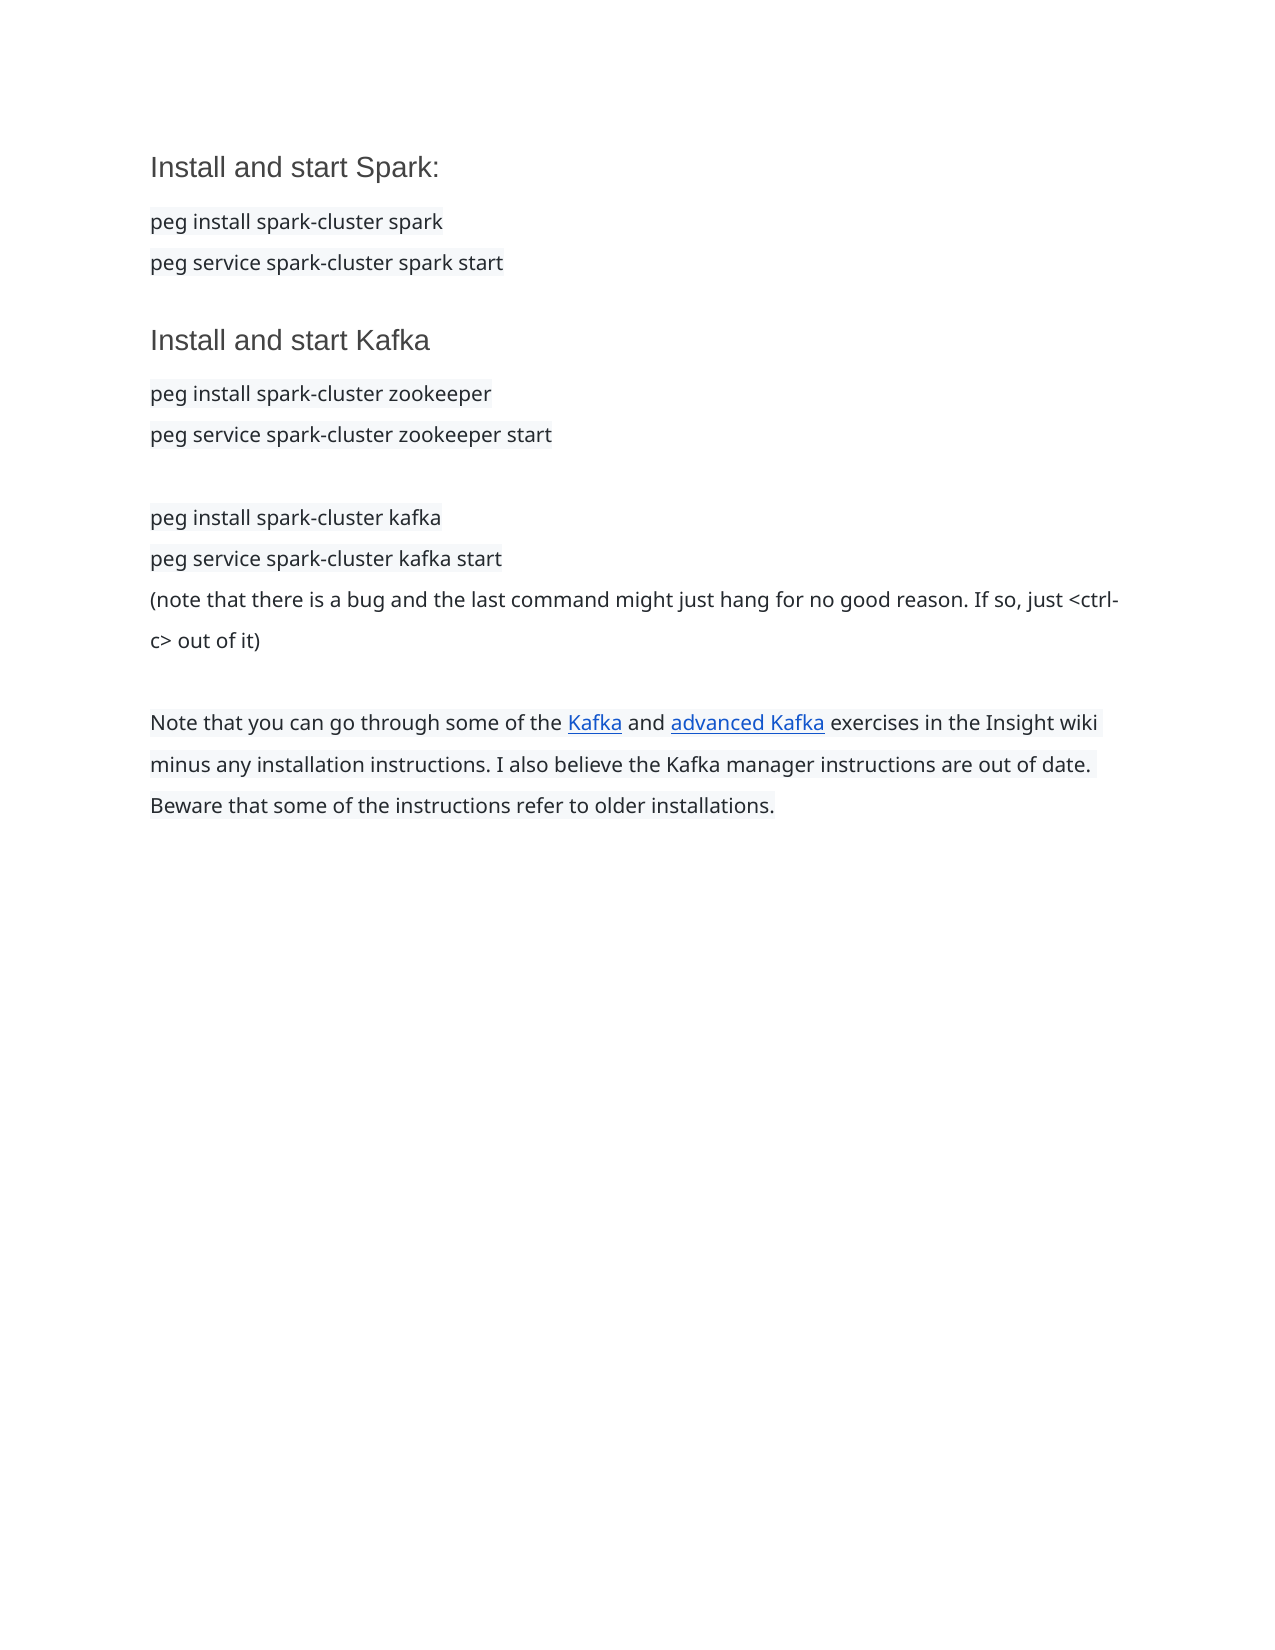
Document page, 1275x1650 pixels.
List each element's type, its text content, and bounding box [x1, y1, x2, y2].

text peg service spark-cluster spark start [150, 248, 1125, 276]
text peg service spark-cluster kafka start [150, 544, 1125, 572]
text (note that there is a bug and the last command might just hang for no good reason. If so, just <ctrl-c> out of it) [150, 585, 1125, 655]
subtitle Install and start Spark: [150, 150, 1125, 183]
text Note that you can go through some of the Kafka and advanced Kafka exercises in the Insight wiki minus any installation instructions. I also believe the Kafka manager instructions are out of date. Beware that some of the instructions refer to older installations. [150, 708, 1125, 819]
text peg install spark-cluster kafka [150, 503, 1125, 531]
subtitle Install and start Kafka [150, 322, 1125, 356]
text peg install spark-cluster spark [150, 207, 1125, 235]
text peg install spark-cluster zookeeper [150, 379, 1125, 408]
text peg service spark-cluster zookeeper start [150, 421, 1125, 449]
